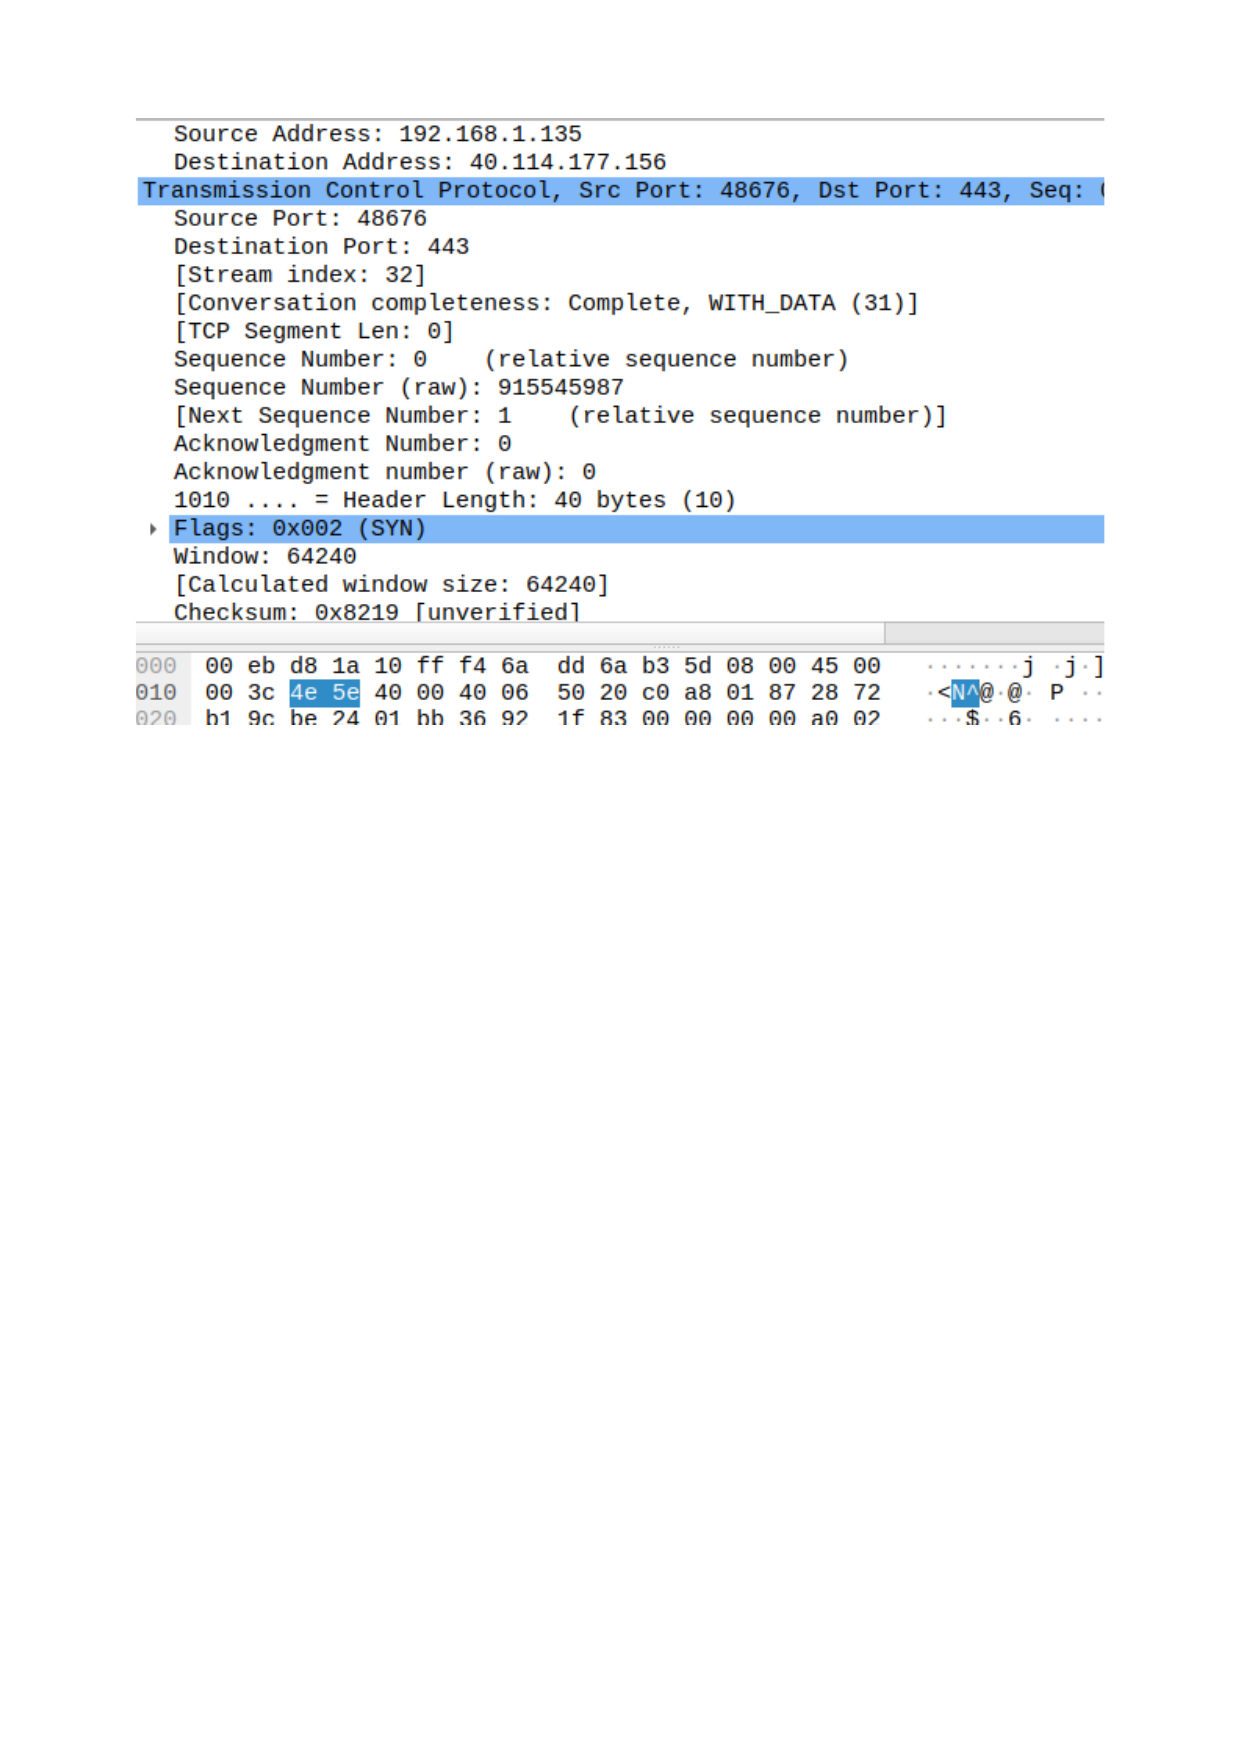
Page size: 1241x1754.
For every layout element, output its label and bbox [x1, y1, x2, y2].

picture [135, 118, 1105, 725]
